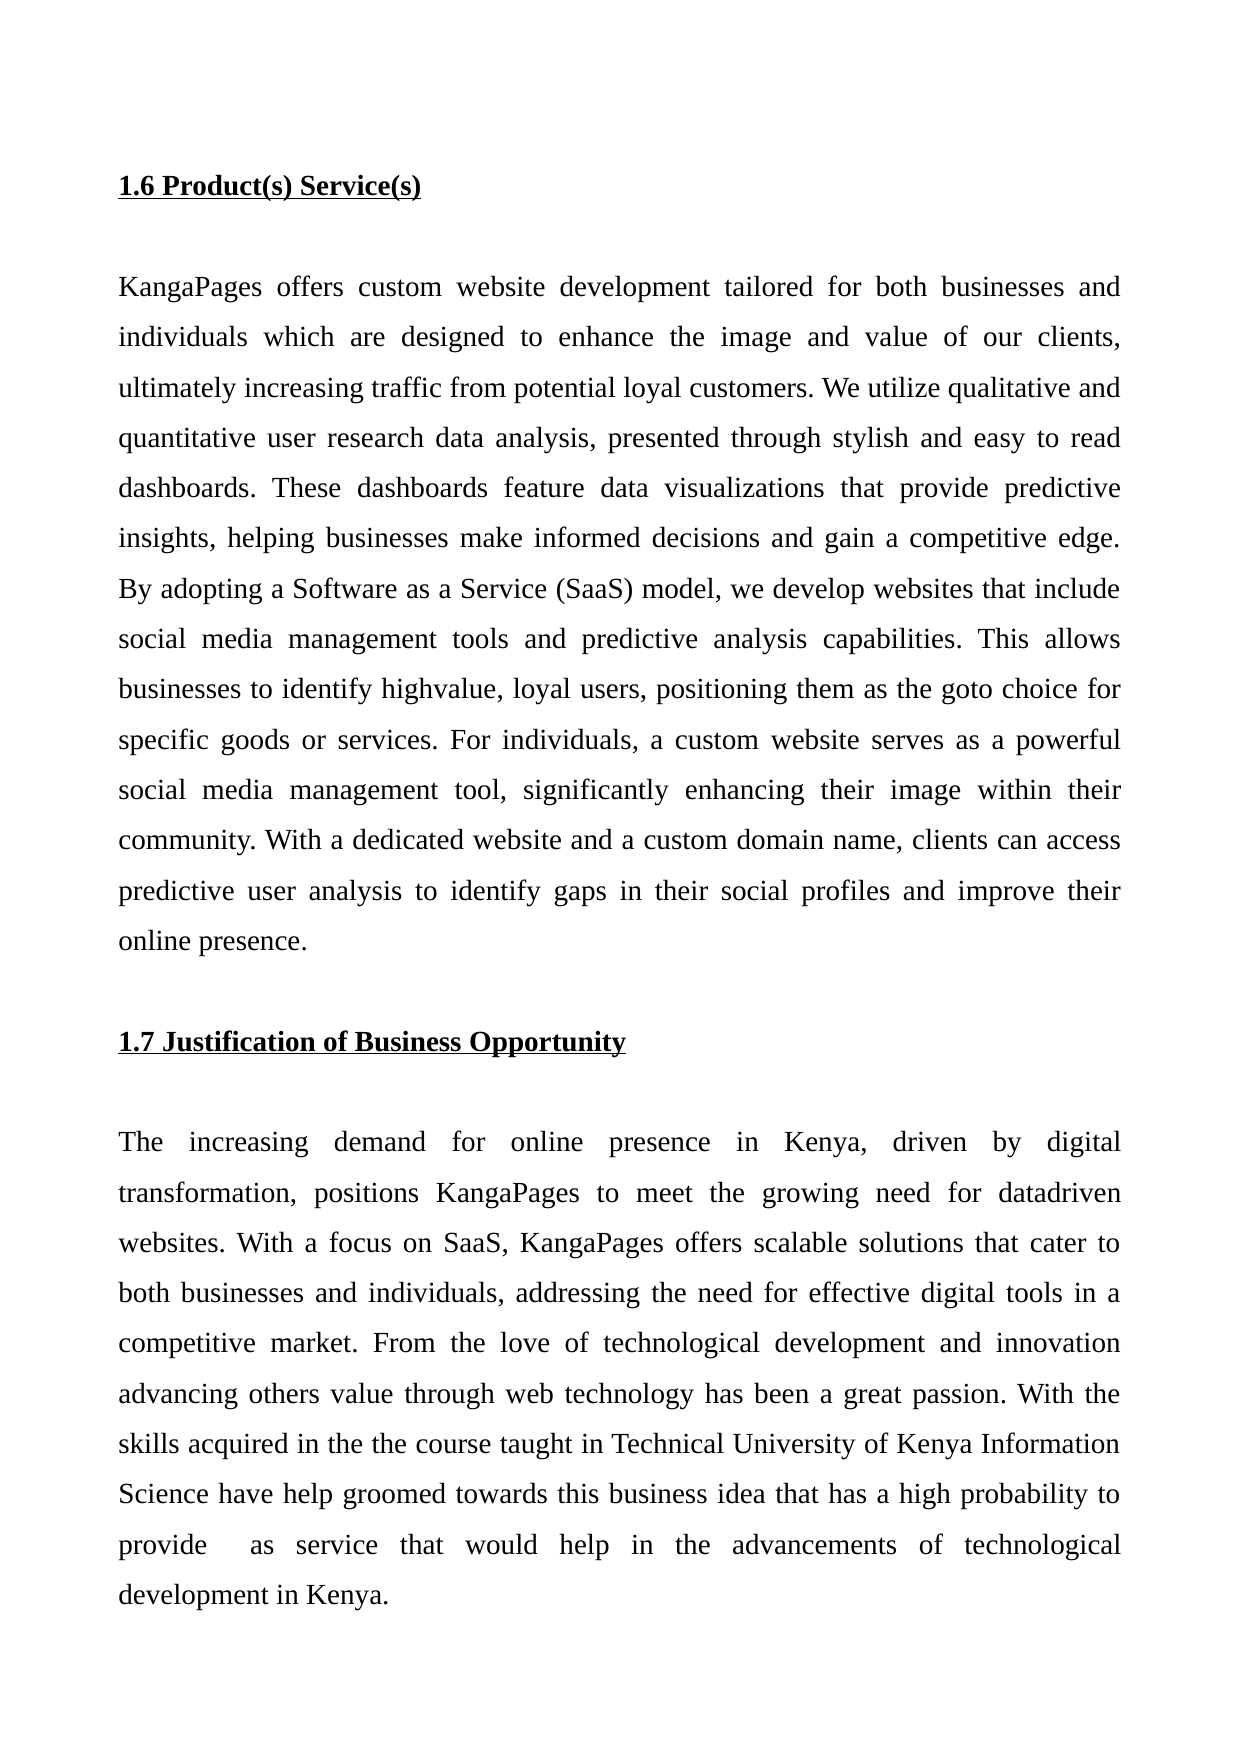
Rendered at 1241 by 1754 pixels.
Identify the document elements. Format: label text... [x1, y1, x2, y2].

text KangaPages offers custom website development tailored for both businesses and individuals which are designed to enhance the image and value of our clients, ultimately increasing traffic from potential loyal customers. We utilize qualitative and quantitative user research data analysis, presented through stylish and easy to read dashboards. These dashboards feature data visualizations that provide predictive insights, helping businesses make informed decisions and gain a competitive edge. By adopting a Software as a Service (SaaS) model, we develop websites that include social media management tools and predictive analysis capabilities. This allows businesses to identify highvalue, loyal users, positioning them as the goto choice for specific goods or services. For individuals, a custom website serves as a powerful social media management tool, significantly enhancing their image within their community. With a dedicated website and a custom domain name, clients can access predictive user analysis to identify gaps in their social profiles and improve their online presence. [118, 269, 1122, 957]
text 1.6 Product(s) Service(s) [118, 168, 1122, 202]
text The increasing demand for online presence in Kenya, driven by digital transformation, positions KangaPages to meet the growing need for datadriven websites. With a focus on SaaS, KangaPages offers scalable solutions that cater to both businesses and individuals, addressing the need for effective digital tools in a competitive market. From the love of technological development and innovation advancing others value through web technology has been a great passion. With the skills acquired in the the course taught in Technical University of Kenya Information Science have help groomed towards this business idea that has a high probability to provide as service that would help in the advancements of technological development in Kenya. [118, 1124, 1122, 1611]
text 1.7 Justification of Business Opportunity [118, 1024, 1122, 1057]
